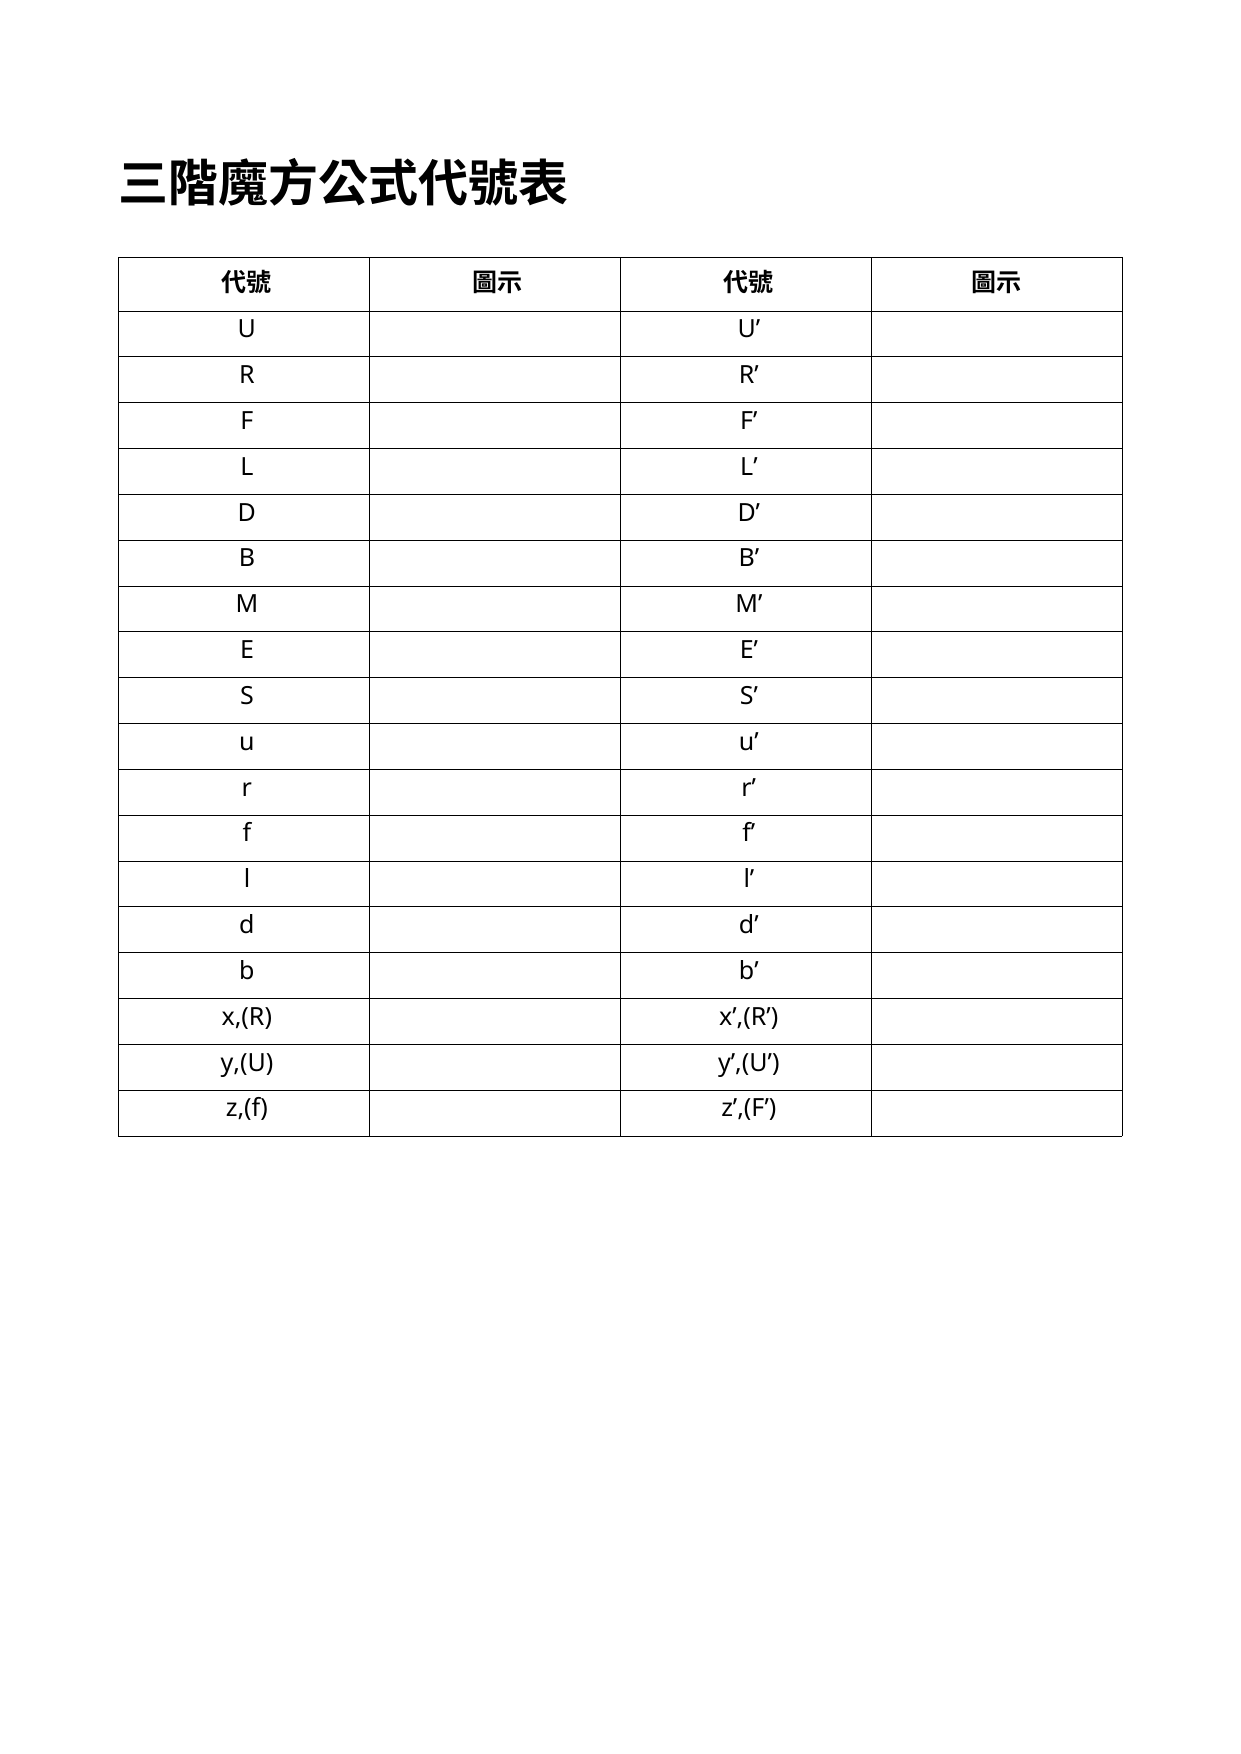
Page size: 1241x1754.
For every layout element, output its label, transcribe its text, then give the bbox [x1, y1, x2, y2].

table_cell E [119, 632, 369, 677]
table_cell M’ [621, 587, 871, 631]
table_cell [370, 724, 620, 769]
table_header 圖示 [370, 258, 620, 311]
table_cell d’ [621, 907, 871, 952]
table_cell F’ [621, 403, 871, 448]
table_cell [370, 541, 620, 586]
table_cell [370, 999, 620, 1044]
table_header 代號 [621, 258, 871, 311]
table_cell f’ [621, 816, 871, 861]
table_cell [370, 632, 620, 677]
table_cell y’,(U’) [621, 1045, 871, 1090]
table_cell B [119, 541, 369, 586]
table_cell S [119, 678, 369, 723]
table_cell x,(R) [119, 999, 369, 1044]
table_cell [872, 541, 1122, 586]
table_header 圖示 [872, 258, 1122, 311]
table_cell r [119, 770, 369, 815]
table_cell f [119, 816, 369, 861]
table_cell u [119, 724, 369, 769]
table_cell [872, 862, 1122, 906]
table_cell [370, 953, 620, 998]
table_cell U [119, 312, 369, 356]
table_cell U’ [621, 312, 871, 356]
table_cell [872, 724, 1122, 769]
table_cell d [119, 907, 369, 952]
table_cell r’ [621, 770, 871, 815]
table_cell [872, 357, 1122, 402]
table_cell [872, 449, 1122, 494]
table_cell l’ [621, 862, 871, 906]
table_cell [872, 816, 1122, 861]
table_cell [872, 403, 1122, 448]
table_cell [370, 403, 620, 448]
table_cell u’ [621, 724, 871, 769]
table_cell D’ [621, 495, 871, 540]
table_cell [872, 312, 1122, 356]
table_cell [872, 999, 1122, 1044]
table_cell [872, 907, 1122, 952]
table_cell [370, 449, 620, 494]
table_cell x’,(R’) [621, 999, 871, 1044]
table_cell y,(U) [119, 1045, 369, 1090]
table_cell [872, 678, 1122, 723]
table_cell [370, 678, 620, 723]
table_cell D [119, 495, 369, 540]
table_cell [872, 953, 1122, 998]
table_cell [370, 862, 620, 906]
table_cell [370, 1091, 620, 1136]
table_cell [872, 587, 1122, 631]
table_cell [872, 495, 1122, 540]
table_cell [370, 312, 620, 356]
table_cell [370, 357, 620, 402]
table_cell R [119, 357, 369, 402]
table_cell [872, 1045, 1122, 1090]
table_cell b’ [621, 953, 871, 998]
table_cell l [119, 862, 369, 906]
table_header 代號 [119, 258, 369, 311]
table_cell [370, 495, 620, 540]
table_cell [872, 632, 1122, 677]
table_cell z’,(F’) [621, 1091, 871, 1136]
table_cell R’ [621, 357, 871, 402]
table_cell z,(f) [119, 1091, 369, 1136]
table_cell M [119, 587, 369, 631]
table_cell [872, 770, 1122, 815]
table_cell [370, 587, 620, 631]
table_cell [872, 1091, 1122, 1136]
table_cell S’ [621, 678, 871, 723]
table_cell [370, 1045, 620, 1090]
table_cell B’ [621, 541, 871, 586]
table_cell F [119, 403, 369, 448]
table_cell b [119, 953, 369, 998]
table_cell E’ [621, 632, 871, 677]
table_cell L’ [621, 449, 871, 494]
table_cell [370, 816, 620, 861]
table_cell L [119, 449, 369, 494]
subtitle 三階魔方公式代號表 [118, 143, 1122, 216]
table_cell [370, 907, 620, 952]
table_cell [370, 770, 620, 815]
